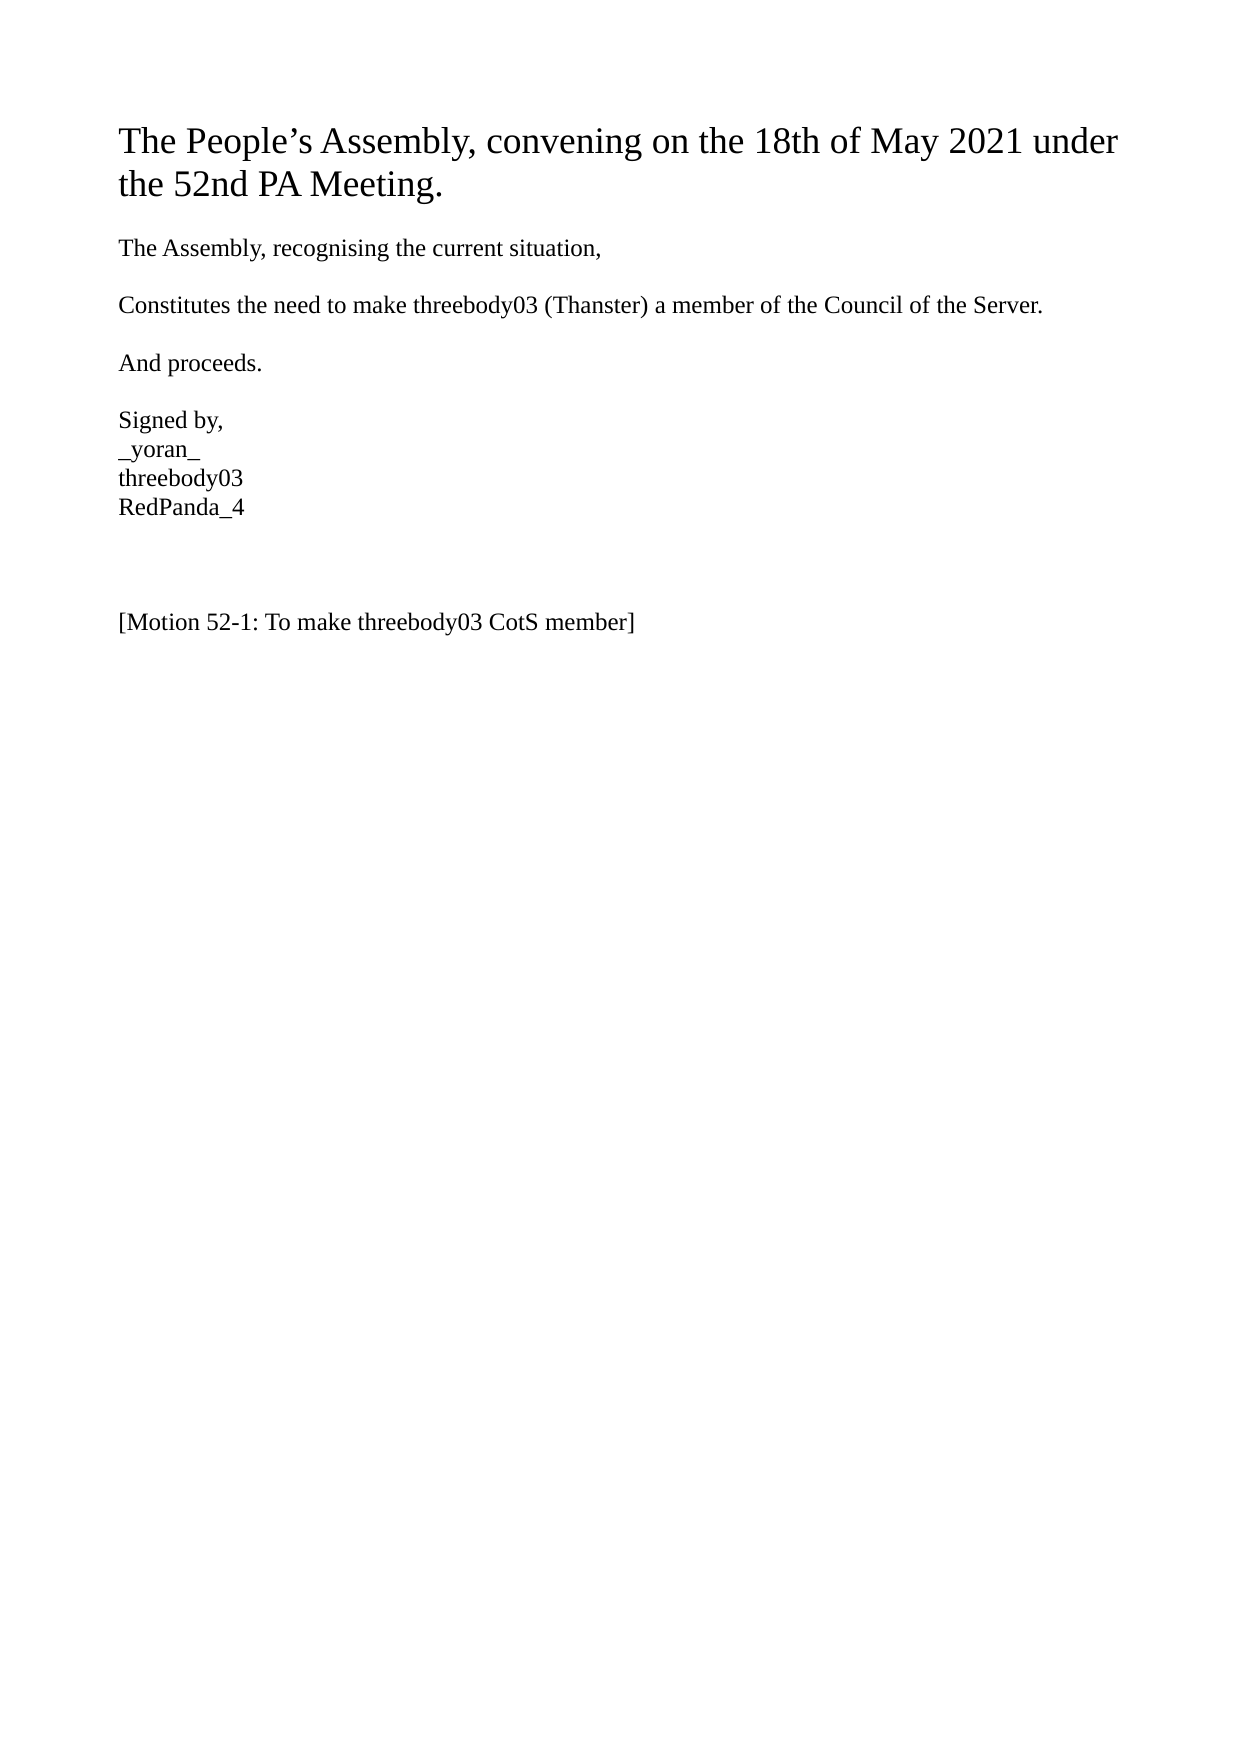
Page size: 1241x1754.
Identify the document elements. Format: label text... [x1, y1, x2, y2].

text And proceeds. [118, 348, 1122, 377]
text threebody03 [118, 463, 1122, 492]
text RedPanda_4 [118, 492, 1122, 521]
text [Motion 52-1: To make threebody03 CotS member] [118, 607, 1122, 636]
text Signed by, [118, 406, 1122, 434]
text _yoran_ [118, 434, 1122, 463]
text The Assembly, recognising the current situation, [118, 233, 1122, 262]
text The People’s Assembly, convening on the 18th of May 2021 under the 52nd PA Meeting. [118, 118, 1122, 204]
text Constitutes the need to make threebody03 (Thanster) a member of the Council of the Server. [118, 291, 1122, 319]
